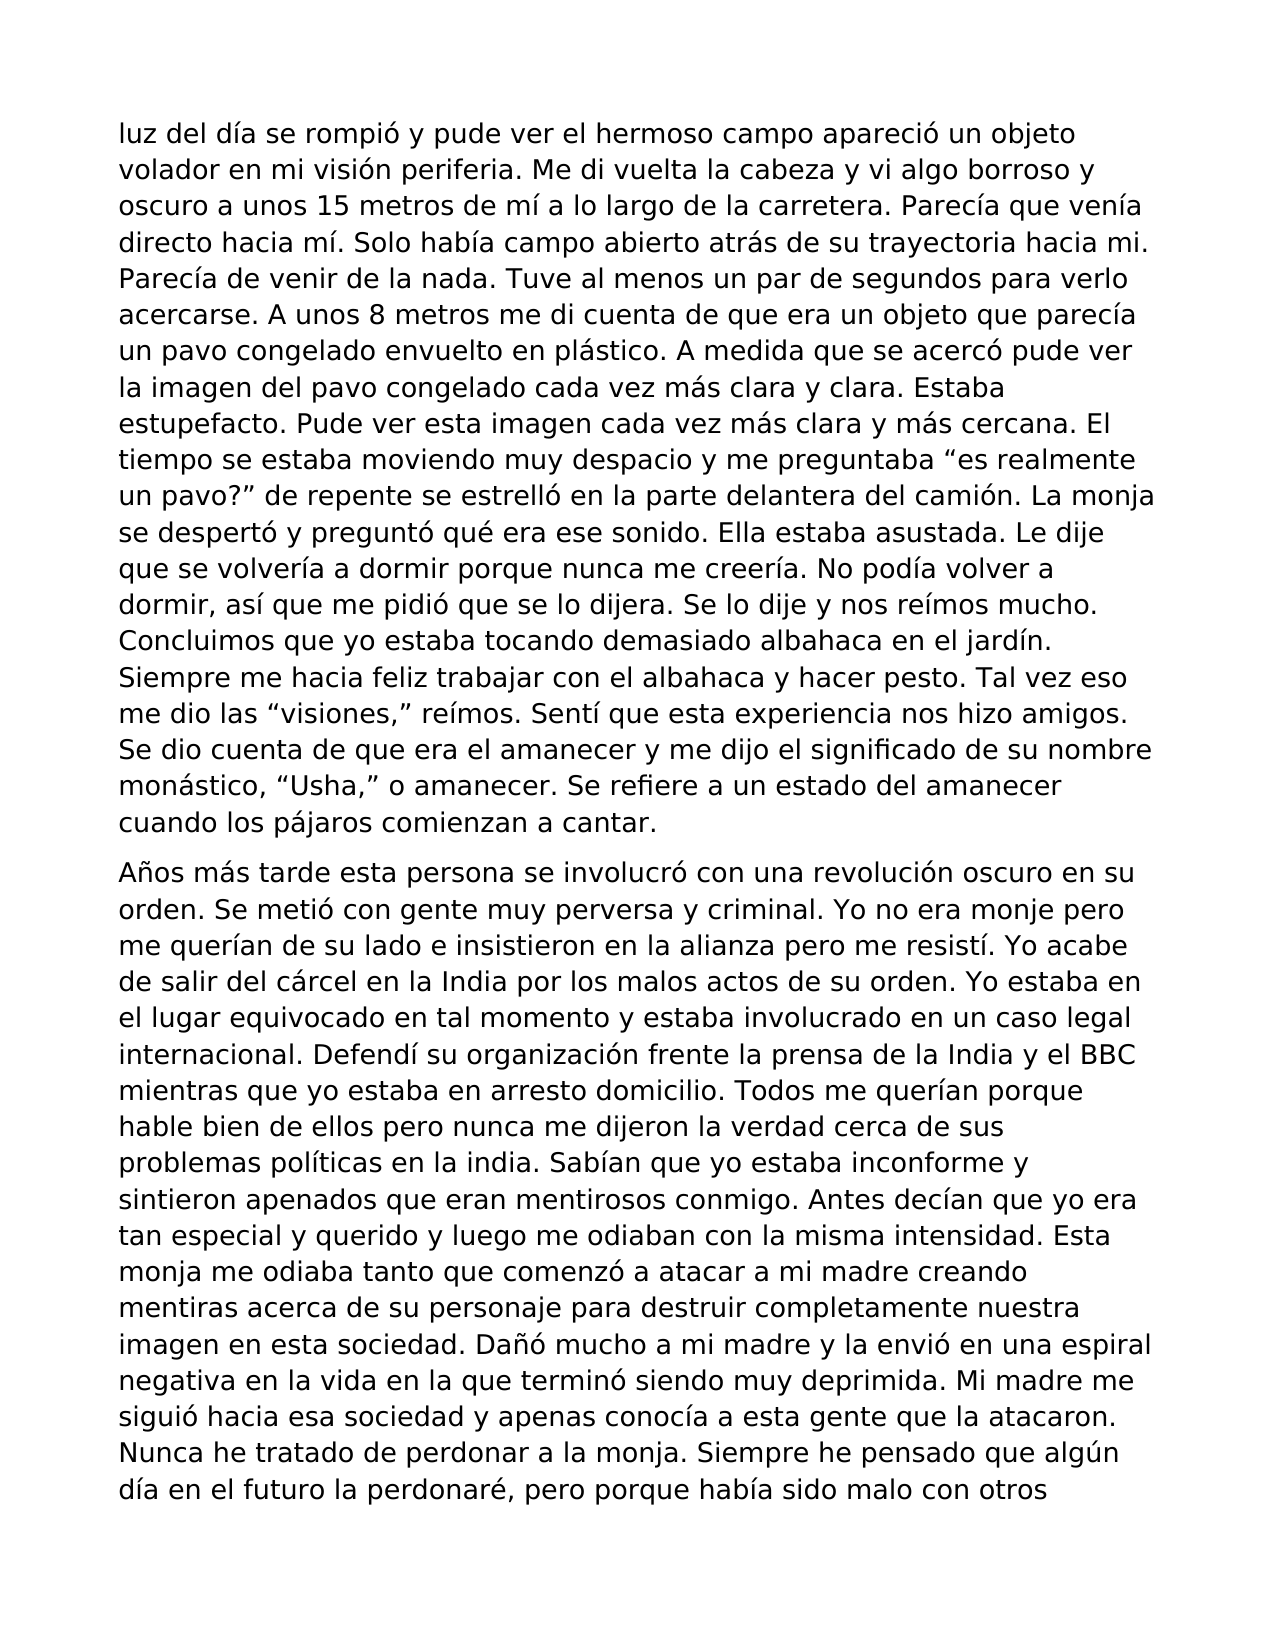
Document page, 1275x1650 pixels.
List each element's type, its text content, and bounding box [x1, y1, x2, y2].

text Años más tarde esta persona se involucró con una revolución oscuro en su orden. Se metió con gente muy perversa y criminal. Yo no era monje pero me querían de su lado e insistieron en la alianza pero me resistí. Yo acabe de salir del cárcel en la India por los malos actos de su orden. Yo estaba en el lugar equivocado en tal momento y estaba involucrado en un caso legal internacional. Defendí su organización frente la prensa de la India y el BBC mientras que yo estaba en arresto domicilio. Todos me querían porque hable bien de ellos pero nunca me dijeron la verdad cerca de sus problemas políticas en la india. Sabían que yo estaba inconforme y sintieron apenados que eran mentirosos conmigo. Antes decían que yo era tan especial y querido y luego me odiaban con la misma intensidad. Esta monja me odiaba tanto que comenzó a atacar a mi madre creando mentiras acerca de su personaje para destruir completamente nuestra imagen en esta sociedad. Dañó mucho a mi madre y la envió en una espiral negativa en la vida en la que terminó siendo muy deprimida. Mi madre me siguió hacia esa sociedad y apenas conocía a esta gente que la atacaron. Nunca he tratado de perdonar a la monja. Siempre he pensado que algún día en el futuro la perdonaré, pero porque había sido malo con otros [118, 858, 1157, 1506]
text luz del día se rompió y pude ver el hermoso campo apareció un objeto volador en mi visión periferia. Me di vuelta la cabeza y vi algo borroso y oscuro a unos 15 metros de mí a lo largo de la carretera. Parecía que venía directo hacia mí. Solo había campo abierto atrás de su trayectoria hacia mi. Parecía de venir de la nada. Tuve al menos un par de segundos para verlo acercarse. A unos 8 metros me di cuenta de que era un objeto que parecía un pavo congelado envuelto en plástico. A medida que se acercó pude ver la imagen del pavo congelado cada vez más clara y clara. Estaba estupefacto. Pude ver esta imagen cada vez más clara y más cercana. El tiempo se estaba moviendo muy despacio y me preguntaba “es realmente un pavo?” de repente se estrelló en la parte delantera del camión. La monja se despertó y preguntó qué era ese sonido. Ella estaba asustada. Le dije que se volvería a dormir porque nunca me creería. No podía volver a dormir, así que me pidió que se lo dijera. Se lo dije y nos reímos mucho. Concluimos que yo estaba tocando demasiado albahaca en el jardín. Siempre me hacia feliz trabajar con el albahaca y hacer pesto. Tal vez eso me dio las “visiones,” reímos. Sentí que esta experiencia nos hizo amigos. Se dio cuenta de que era el amanecer y me dijo el significado de su nombre monástico, “Usha,” o amanecer. Se refiere a un estado del amanecer cuando los pájaros comienzan a cantar. [118, 118, 1157, 838]
